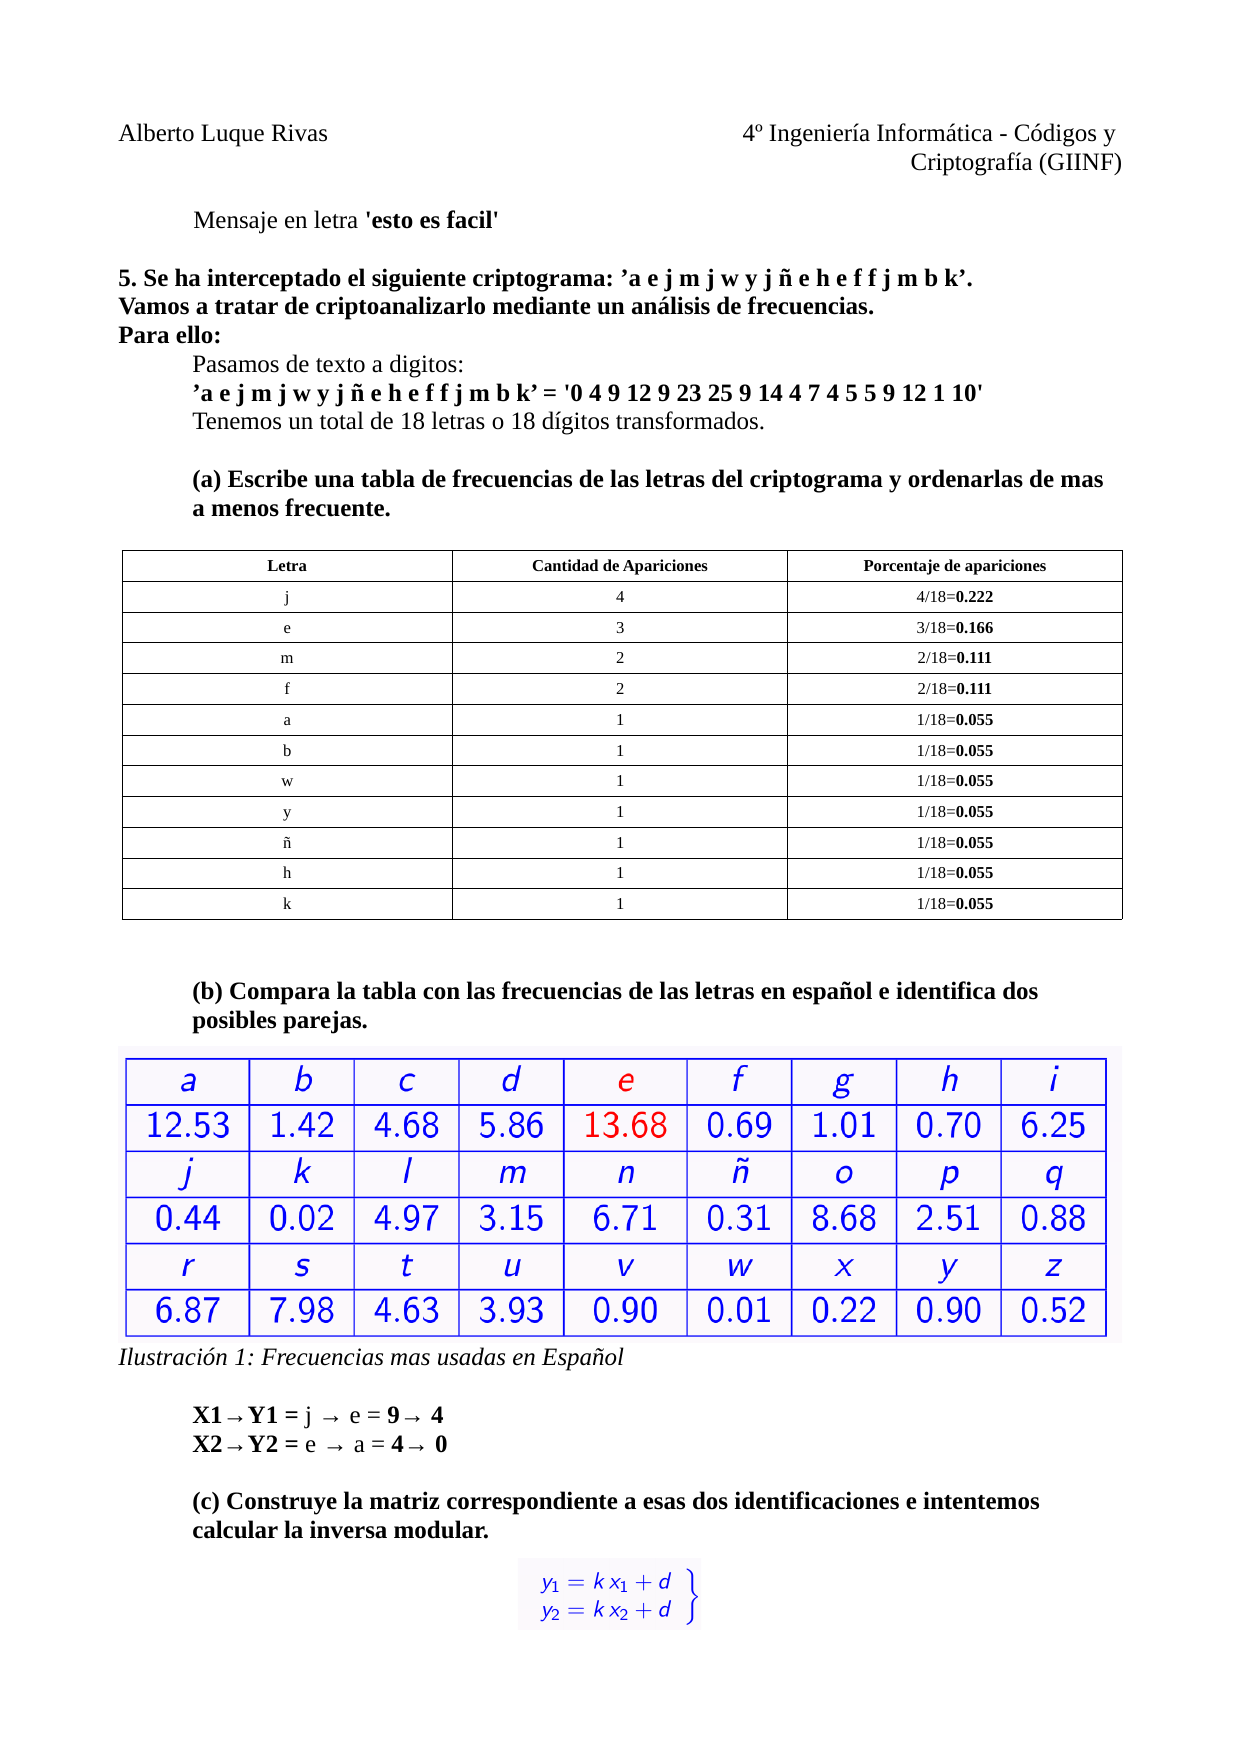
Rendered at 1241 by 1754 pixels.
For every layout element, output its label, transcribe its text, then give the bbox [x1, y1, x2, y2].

table_cell 1 [453, 766, 787, 796]
table_cell b [123, 736, 452, 765]
table_cell h [123, 859, 452, 888]
table_cell 1/18=0.055 [788, 766, 1122, 796]
text 5. Se ha interceptado el siguiente criptograma: ’a e j m j w y j ñ e h e f f j m b k’. [118, 263, 1122, 291]
table_cell 3 [453, 613, 787, 642]
text Ilustración 1: Frecuencias mas usadas en Español [118, 1343, 1122, 1371]
table_cell 4 [453, 582, 787, 612]
table_cell j [123, 582, 452, 612]
table_cell 1/18=0.055 [788, 889, 1122, 919]
table_cell 1 [453, 859, 787, 888]
table_cell w [123, 766, 452, 796]
table_cell e [123, 613, 452, 642]
text ’a e j m j w y j ñ e h e f f j m b k’ = '0 4 9 12 9 23 25 9 14 4 7 4 5 5 9 12 1 10' [118, 378, 1122, 406]
table_cell 2 [453, 643, 787, 673]
text X1→Y1 = j → e = 9→ 4 [118, 1400, 1122, 1429]
table_cell k [123, 889, 452, 919]
table_header Cantidad de Apariciones [453, 551, 787, 581]
table_cell 1/18=0.055 [788, 828, 1122, 857]
text X2→Y2 = e → a = 4→ 0 [118, 1429, 1122, 1457]
table_cell ñ [123, 828, 452, 857]
table_cell y [123, 797, 452, 827]
table_cell 2/18=0.111 [788, 674, 1122, 704]
table_cell 2 [453, 674, 787, 704]
table_cell 1/18=0.055 [788, 736, 1122, 765]
picture [118, 1046, 1123, 1343]
table_cell 1/18=0.055 [788, 859, 1122, 888]
table_header Letra [123, 551, 452, 581]
text (c) Construye la matriz correspondiente a esas dos identificaciones e intentemos calcular la inversa modular. [118, 1486, 1122, 1544]
table_cell 1 [453, 828, 787, 857]
table_cell 1 [453, 736, 787, 765]
table_cell 1/18=0.055 [788, 705, 1122, 734]
text (b) Compara la tabla con las frecuencias de las letras en español e identifica dos posibles parejas. [118, 976, 1122, 1034]
table_cell m [123, 643, 452, 673]
table_cell 3/18=0.166 [788, 613, 1122, 642]
text (a) Escribe una tabla de frecuencias de las letras del criptograma y ordenarlas de mas a menos frecuente. [118, 464, 1122, 521]
text Pasamos de texto a digitos: [118, 349, 1122, 378]
table_cell 4/18=0.222 [788, 582, 1122, 612]
table_cell f [123, 674, 452, 704]
table_cell 1/18=0.055 [788, 797, 1122, 827]
table_cell 2/18=0.111 [788, 643, 1122, 673]
list Mensaje en letra 'esto es facil' [156, 205, 1122, 234]
table_cell 1 [453, 705, 787, 734]
text Vamos a tratar de criptoanalizarlo mediante un análisis de frecuencias. [118, 291, 1122, 320]
table_cell a [123, 705, 452, 734]
text Para ello: [118, 320, 1122, 349]
table_cell 1 [453, 797, 787, 827]
table_cell 1 [453, 889, 787, 919]
text Tenemos un total de 18 letras o 18 dígitos transformados. [118, 406, 1122, 435]
table_header Porcentaje de apariciones [788, 551, 1122, 581]
picture [517, 1558, 702, 1630]
